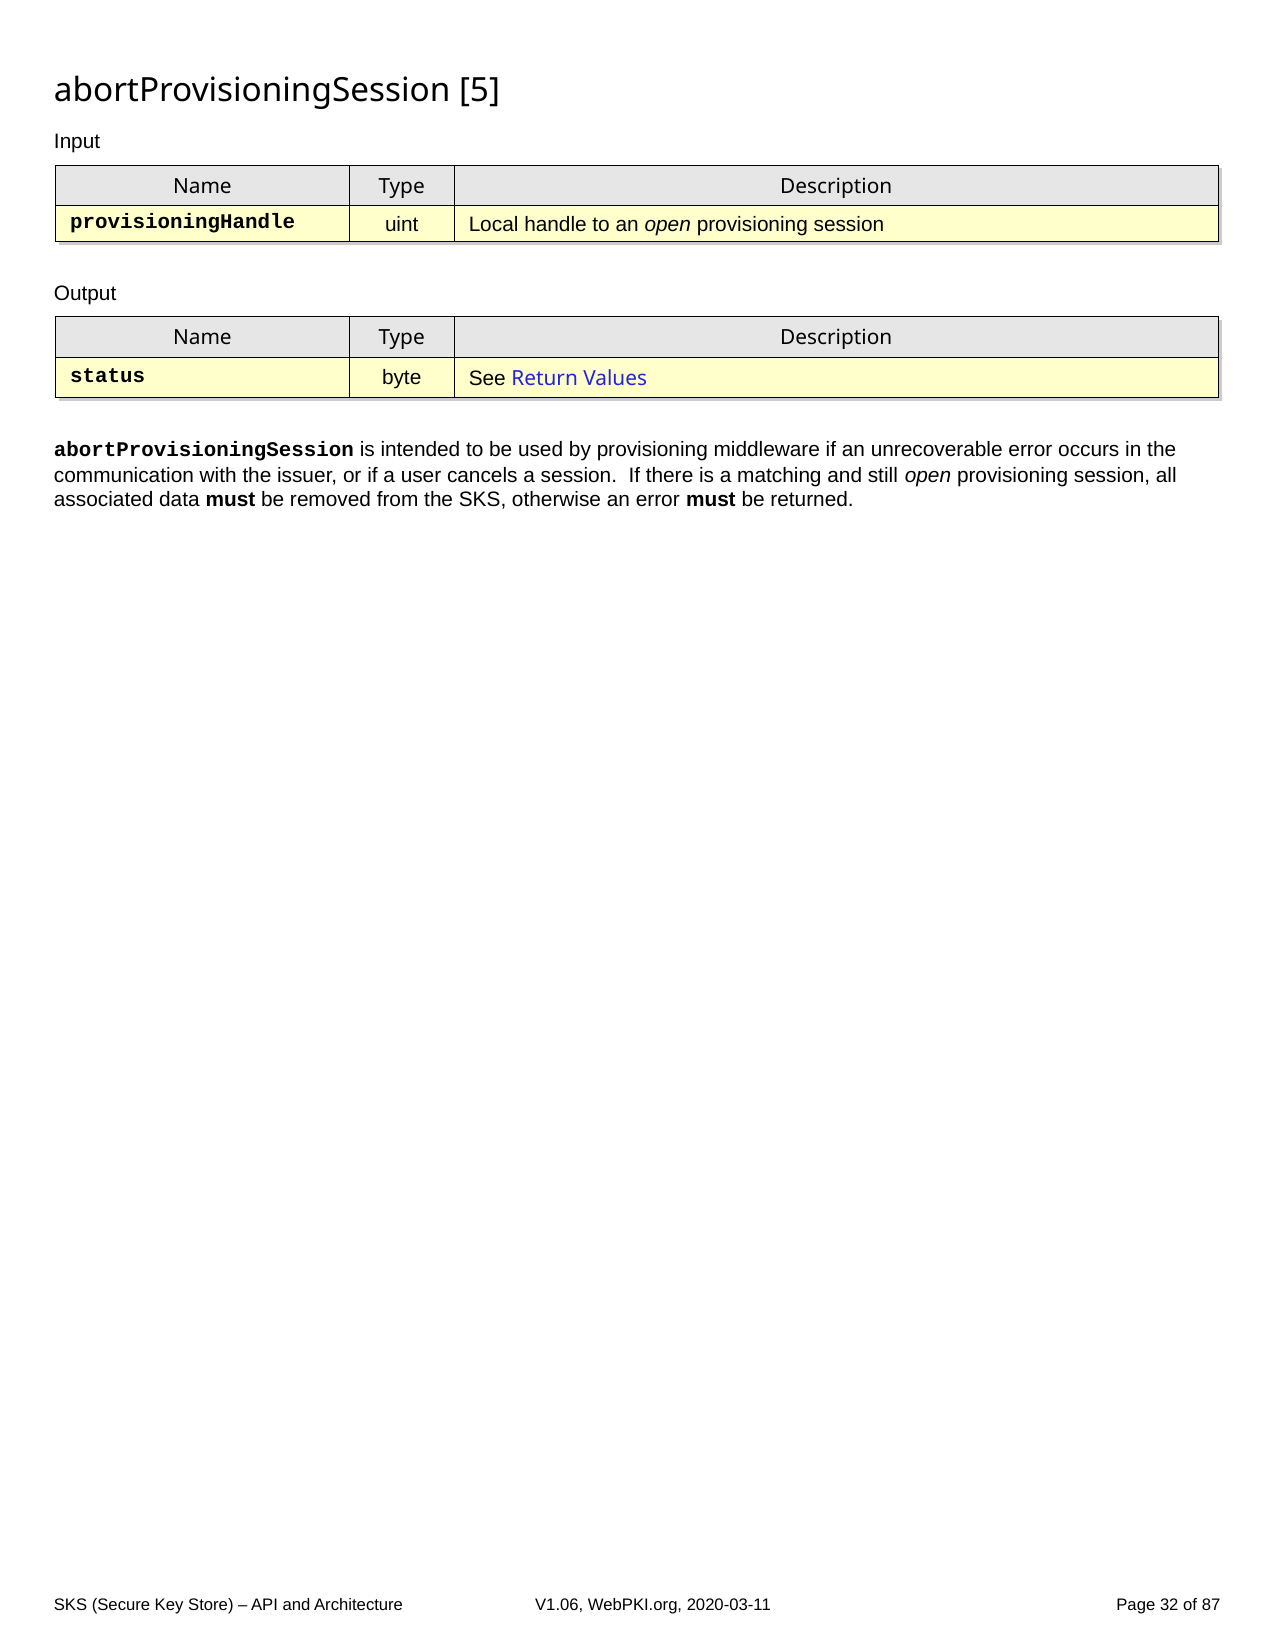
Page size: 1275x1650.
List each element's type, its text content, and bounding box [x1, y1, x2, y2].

table_header Type [350, 317, 454, 357]
table_cell byte [350, 358, 454, 397]
table_cell provisioningHandle [56, 206, 349, 241]
table_header Description [455, 317, 1218, 357]
text Output [54, 281, 1221, 304]
subtitle abortProvisioningSession [5] [54, 66, 1221, 111]
text abortProvisioningSession is intended to be used by provisioning middleware if an unrecoverable error occurs in the communication with the issuer, or if a user cancels a session. If there is a matching and still open provisioning session, all associated data must be removed from the SKS, otherwise an error must be returned. [54, 437, 1221, 510]
table_cell status [56, 358, 349, 397]
table_header Description [455, 166, 1218, 205]
table_cell uint [350, 206, 454, 241]
text Input [54, 129, 1221, 153]
table_header Name [56, 166, 349, 205]
table_cell See Return Values [455, 358, 1218, 397]
table_header Type [350, 166, 454, 205]
table_header Name [56, 317, 349, 357]
table_cell Local handle to an open provisioning session [455, 206, 1218, 241]
